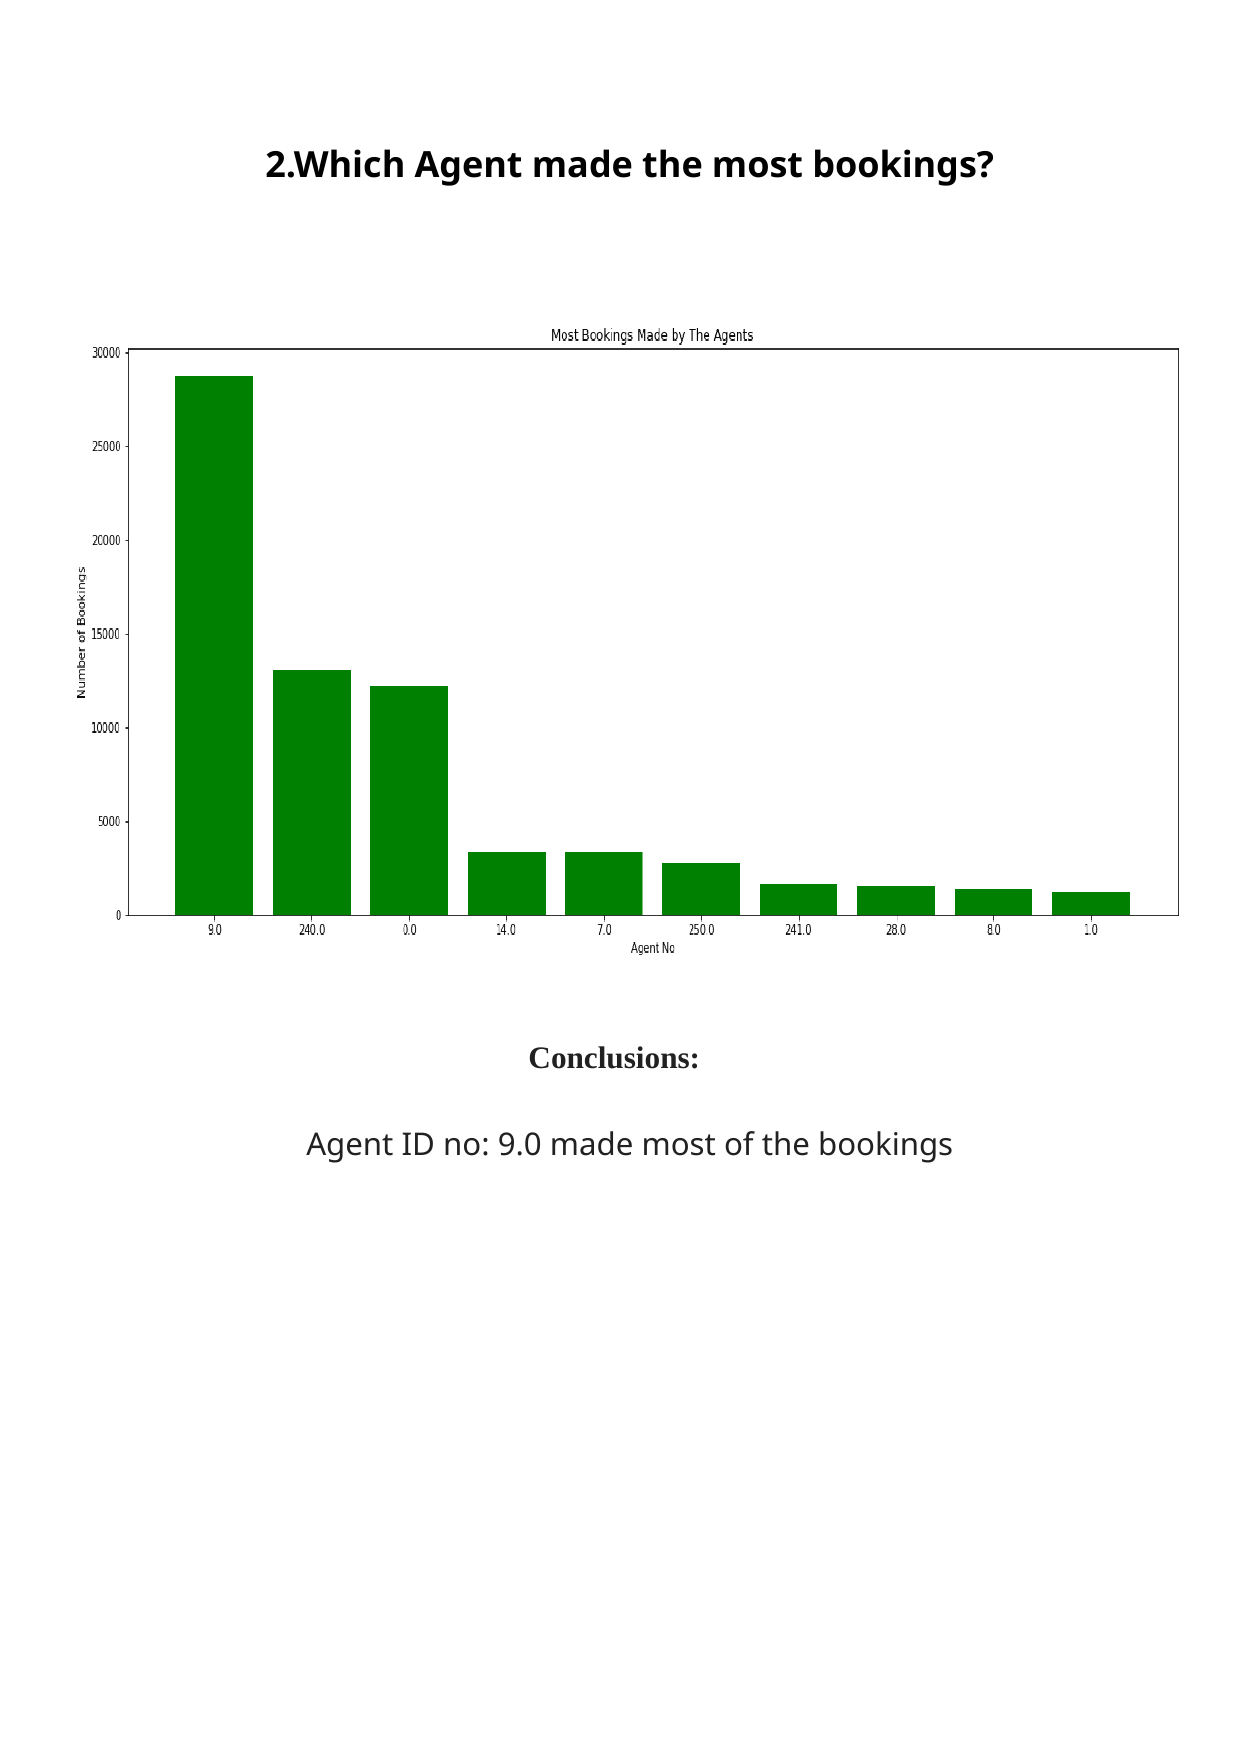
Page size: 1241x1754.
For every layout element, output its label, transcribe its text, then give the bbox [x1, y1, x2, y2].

picture [71, 320, 1183, 965]
text Conclusions: [72, 1039, 1187, 1075]
subtitle Agent ID no: 9.0 made most of the bookings [72, 1122, 1187, 1164]
subtitle 2.Which Agent made the most bookings? [72, 139, 1187, 188]
